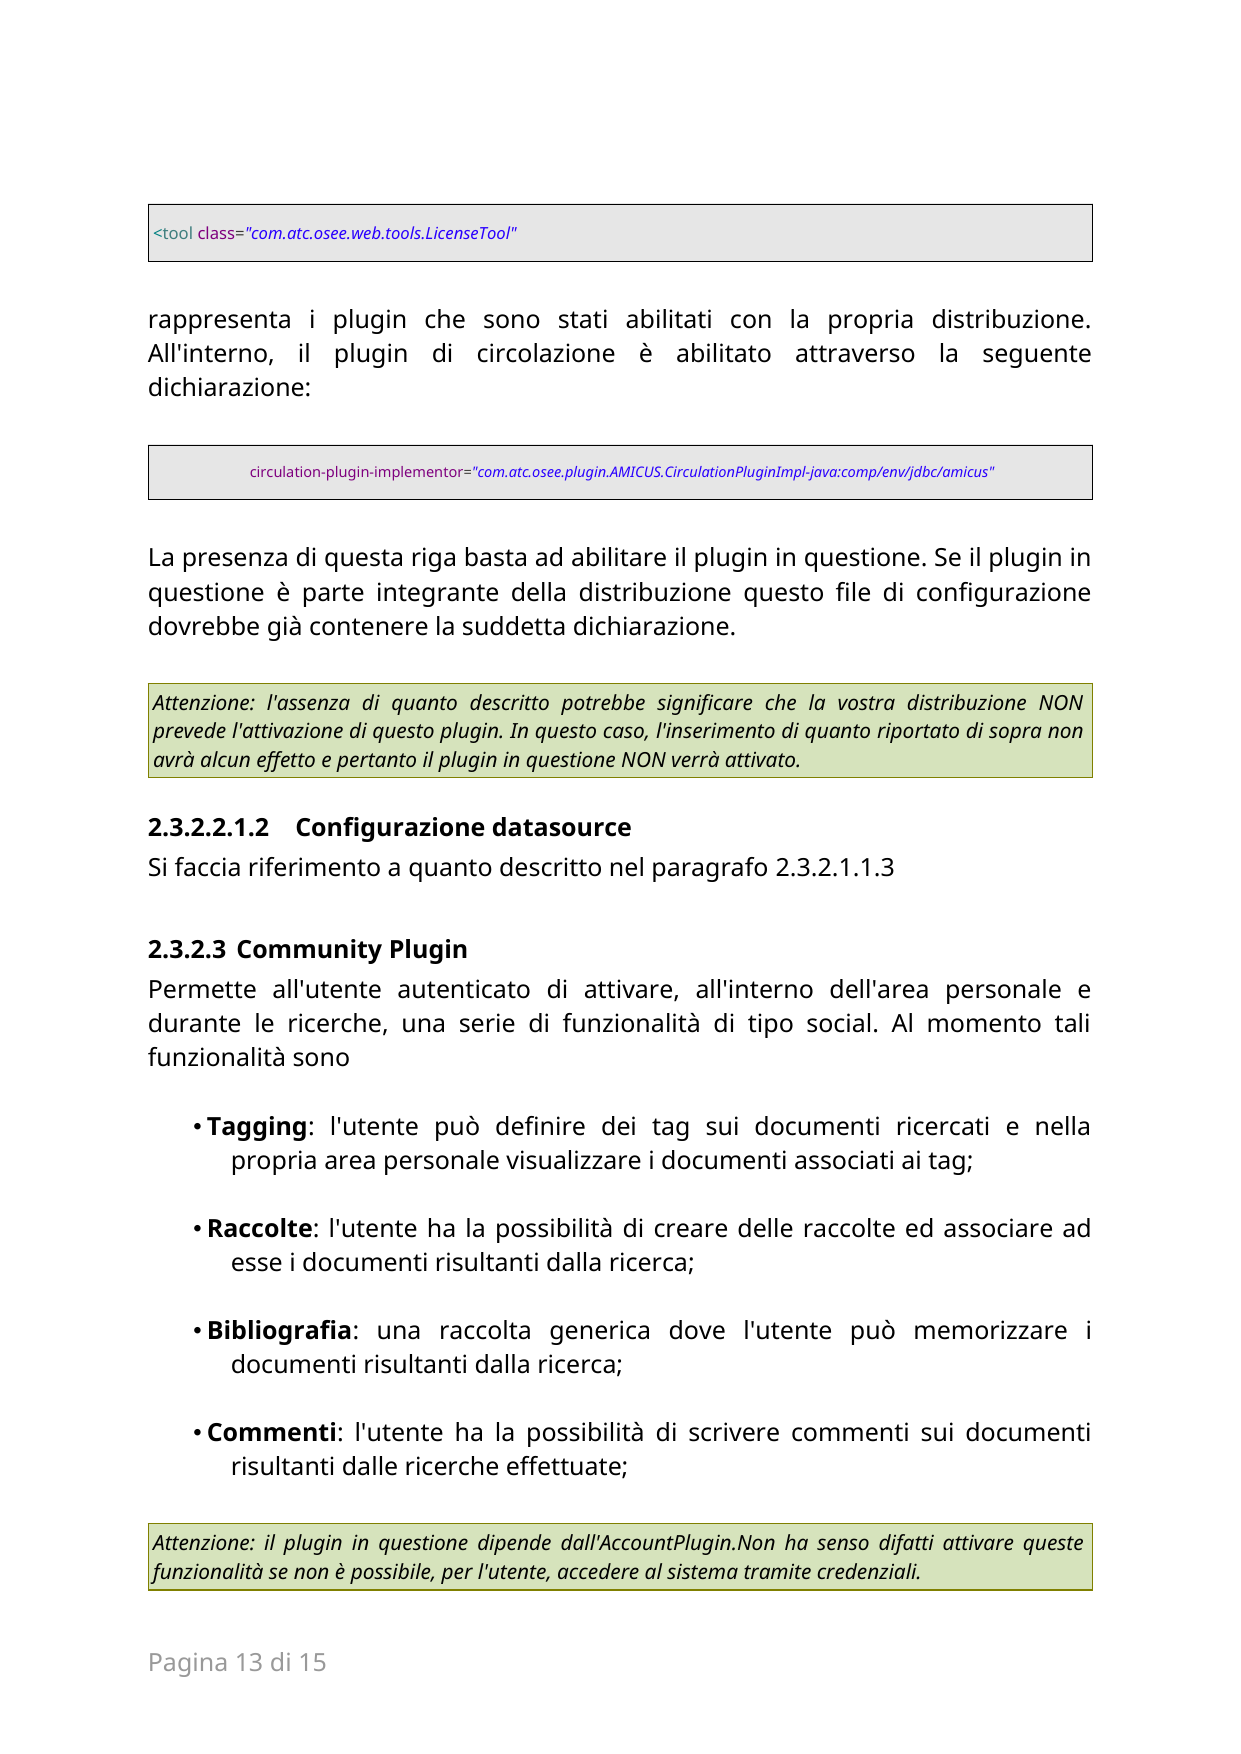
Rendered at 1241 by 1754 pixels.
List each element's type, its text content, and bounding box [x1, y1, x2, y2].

list Bibliografia: una raccolta generica dove l'utente può memorizzare i documenti risultanti dalla ricerca; [193, 1313, 1093, 1381]
subtitle Configurazione datasource [148, 809, 1093, 844]
text rappresenta i plugin che sono stati abilitati con la propria distribuzione. All'interno, il plugin di circolazione è abilitato attraverso la seguente dichiarazione: [148, 302, 1093, 404]
list Tagging: l'utente può definire dei tag sui documenti ricercati e nella propria area personale visualizzare i documenti associati ai tag; [193, 1108, 1093, 1176]
text Permette all'utente autenticato di attivare, all'interno dell'area personale e durante le ricerche, una serie di funzionalità di tipo social. Al momento tali funzionalità sono [148, 972, 1093, 1074]
text La presenza di questa riga basta ad abilitare il plugin in questione. Se il plugin in questione è parte integrante della distribuzione questo file di configurazione dovrebbe già contenere la suddetta dichiarazione. [148, 540, 1093, 642]
list Raccolte: l'utente ha la possibilità di creare delle raccolte ed associare ad esse i documenti risultanti dalla ricerca; [193, 1210, 1093, 1278]
text <tool class="com.atc.osee.web.tools.LicenseTool" [149, 205, 1092, 261]
list Attenzione: il plugin in questione dipende dall'AccountPlugin.Non ha senso difatti attivare queste funzionalità se non è possibile, per l'utente, accedere al sistema tramite credenziali. [149, 1524, 1092, 1589]
text Si faccia riferimento a quanto descritto nel paragrafo 2.3.2.1.1.3 [148, 850, 1093, 884]
list Commenti: l'utente ha la possibilità di scrivere commenti sui documenti risultanti dalle ricerche effettuate; [193, 1415, 1093, 1483]
text circulation-plugin-implementor="com.atc.osee.plugin.AMICUS.CirculationPluginImpl-java:comp/env/jdbc/amicus" [149, 446, 1092, 499]
subtitle Community Plugin [148, 932, 1093, 966]
list Attenzione: l'assenza di quanto descritto potrebbe significare che la vostra distribuzione NON prevede l'attivazione di questo plugin. In questo caso, l'inserimento di quanto riportato di sopra non avrà alcun effetto e pertanto il plugin in questione NON verrà attivato. [149, 684, 1092, 777]
